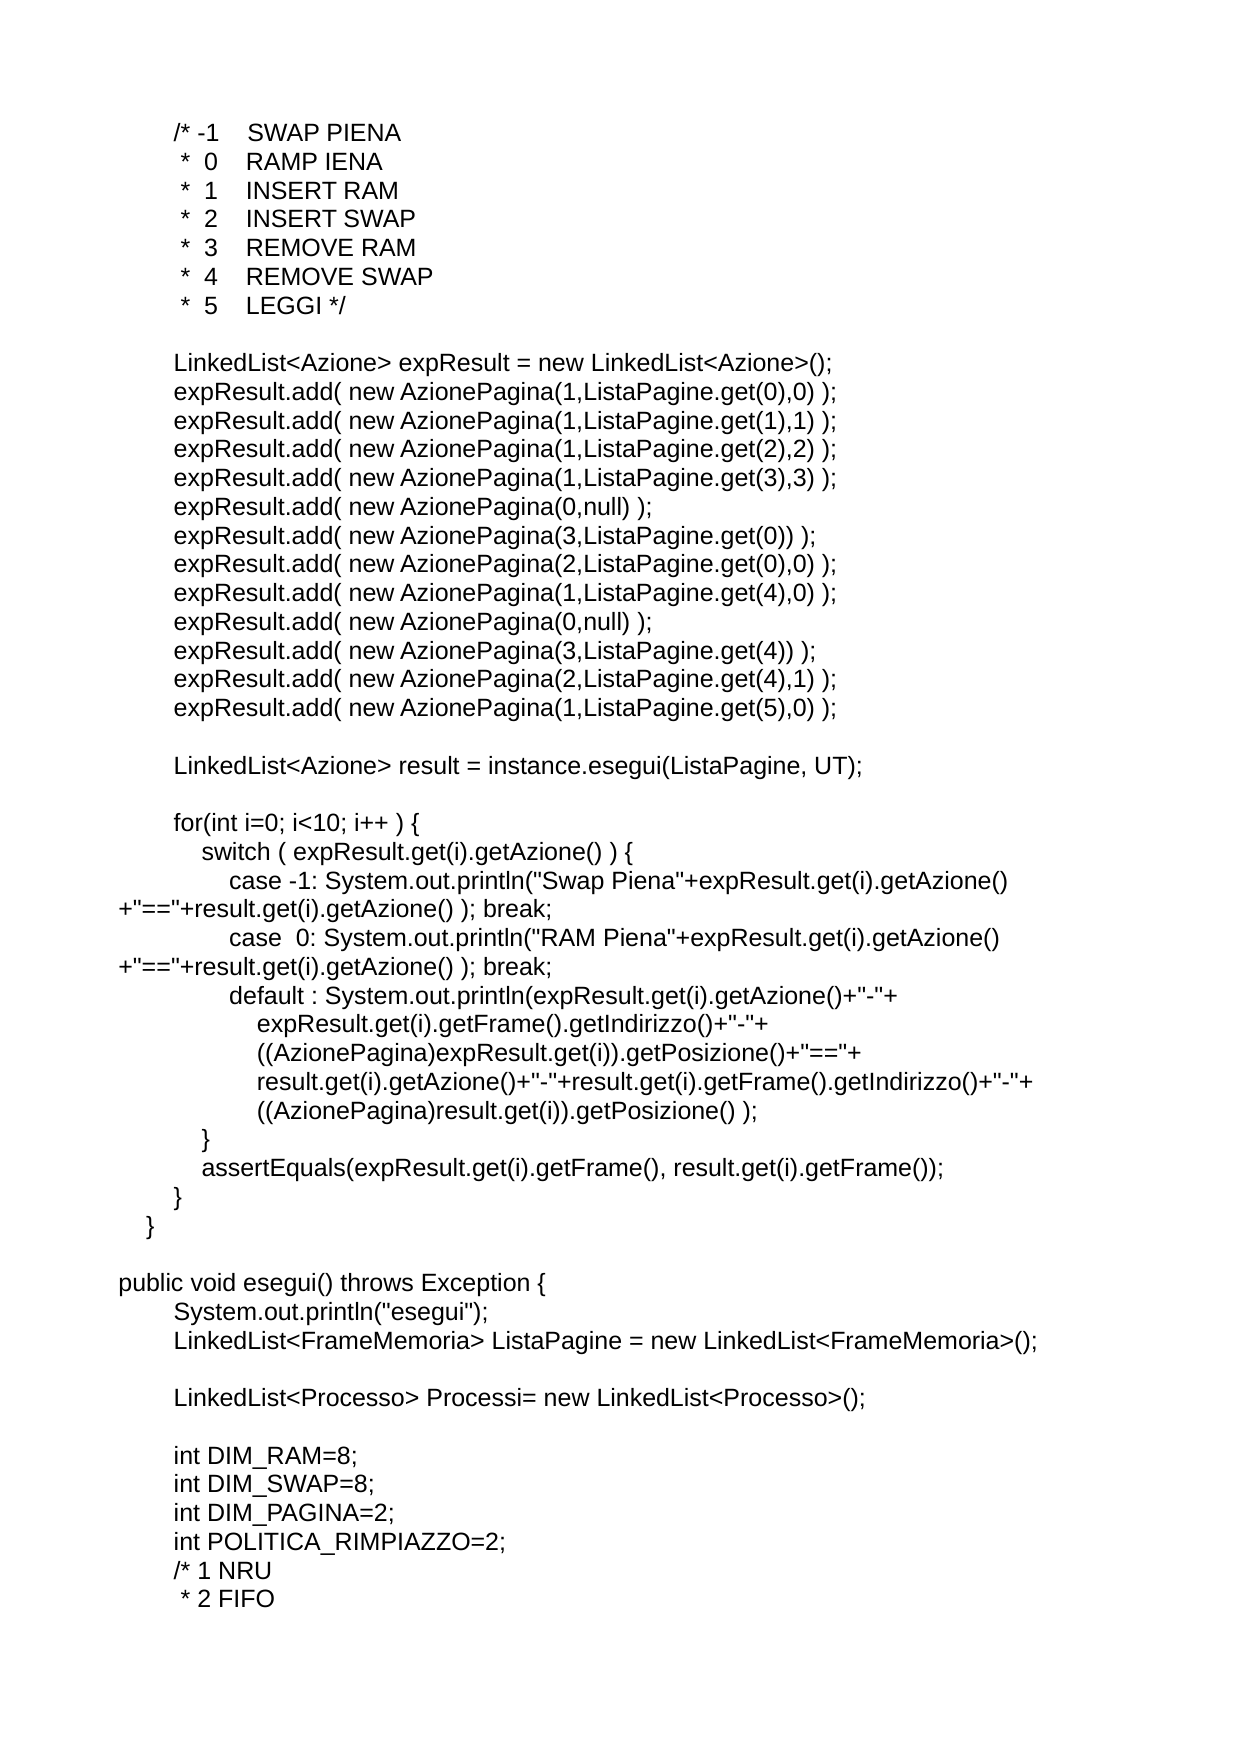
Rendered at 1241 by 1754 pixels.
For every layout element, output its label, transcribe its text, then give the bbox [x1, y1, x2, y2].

text /* -1 SWAP PIENA [118, 118, 1122, 147]
text LinkedList<Azione> expResult = new LinkedList<Azione>(); [118, 348, 1122, 377]
text expResult.add( new AzionePagina(1,ListaPagine.get(0),0) ); [118, 377, 1122, 406]
text /* 1 NRU [118, 1556, 1122, 1584]
text expResult.add( new AzionePagina(0,null) ); [118, 607, 1122, 636]
text ((AzionePagina)expResult.get(i)).getPosizione()+"=="+ [118, 1038, 1122, 1067]
text assertEquals(expResult.get(i).getFrame(), result.get(i).getFrame()); [118, 1153, 1122, 1182]
text result.get(i).getAzione()+"-"+result.get(i).getFrame().getIndirizzo()+"-"+ [118, 1067, 1122, 1096]
text switch ( expResult.get(i).getAzione() ) { [118, 837, 1122, 866]
text int DIM_PAGINA=2; [118, 1498, 1122, 1527]
text int DIM_RAM=8; [118, 1441, 1122, 1469]
text System.out.println("esegui"); [118, 1297, 1122, 1326]
text int DIM_SWAP=8; [118, 1469, 1122, 1498]
text ((AzionePagina)result.get(i)).getPosizione() ); [118, 1096, 1122, 1124]
text } [118, 1211, 1122, 1239]
text expResult.add( new AzionePagina(1,ListaPagine.get(1),1) ); [118, 406, 1122, 434]
text public void esegui() throws Exception { [118, 1268, 1122, 1297]
text case -1: System.out.println("Swap Piena"+expResult.get(i).getAzione()+"=="+result.get(i).getAzione() ); break; [118, 866, 1122, 923]
text LinkedList<Azione> result = instance.esegui(ListaPagine, UT); [118, 751, 1122, 779]
text } [118, 1182, 1122, 1211]
text expResult.add( new AzionePagina(0,null) ); [118, 492, 1122, 521]
text * 5 LEGGI */ [118, 291, 1122, 319]
text * 0 RAMP IENA [118, 147, 1122, 176]
text for(int i=0; i<10; i++ ) { [118, 808, 1122, 837]
text case 0: System.out.println("RAM Piena"+expResult.get(i).getAzione()+"=="+result.get(i).getAzione() ); break; [118, 923, 1122, 981]
text expResult.add( new AzionePagina(1,ListaPagine.get(5),0) ); [118, 693, 1122, 722]
text * 2 FIFO [118, 1584, 1122, 1613]
text expResult.add( new AzionePagina(1,ListaPagine.get(3),3) ); [118, 463, 1122, 492]
text LinkedList<FrameMemoria> ListaPagine = new LinkedList<FrameMemoria>(); [118, 1326, 1122, 1354]
text * 4 REMOVE SWAP [118, 262, 1122, 291]
text expResult.add( new AzionePagina(1,ListaPagine.get(4),0) ); [118, 578, 1122, 607]
text * 3 REMOVE RAM [118, 233, 1122, 262]
text expResult.get(i).getFrame().getIndirizzo()+"-"+ [118, 1009, 1122, 1038]
text * 2 INSERT SWAP [118, 204, 1122, 233]
text expResult.add( new AzionePagina(3,ListaPagine.get(4)) ); [118, 636, 1122, 664]
text * 1 INSERT RAM [118, 176, 1122, 204]
text default : System.out.println(expResult.get(i).getAzione()+"-"+ [118, 981, 1122, 1009]
text } [118, 1124, 1122, 1153]
text expResult.add( new AzionePagina(2,ListaPagine.get(0),0) ); [118, 549, 1122, 578]
text int POLITICA_RIMPIAZZO=2; [118, 1527, 1122, 1556]
text expResult.add( new AzionePagina(2,ListaPagine.get(4),1) ); [118, 664, 1122, 693]
text expResult.add( new AzionePagina(3,ListaPagine.get(0)) ); [118, 521, 1122, 549]
text LinkedList<Processo> Processi= new LinkedList<Processo>(); [118, 1383, 1122, 1412]
text expResult.add( new AzionePagina(1,ListaPagine.get(2),2) ); [118, 434, 1122, 463]
